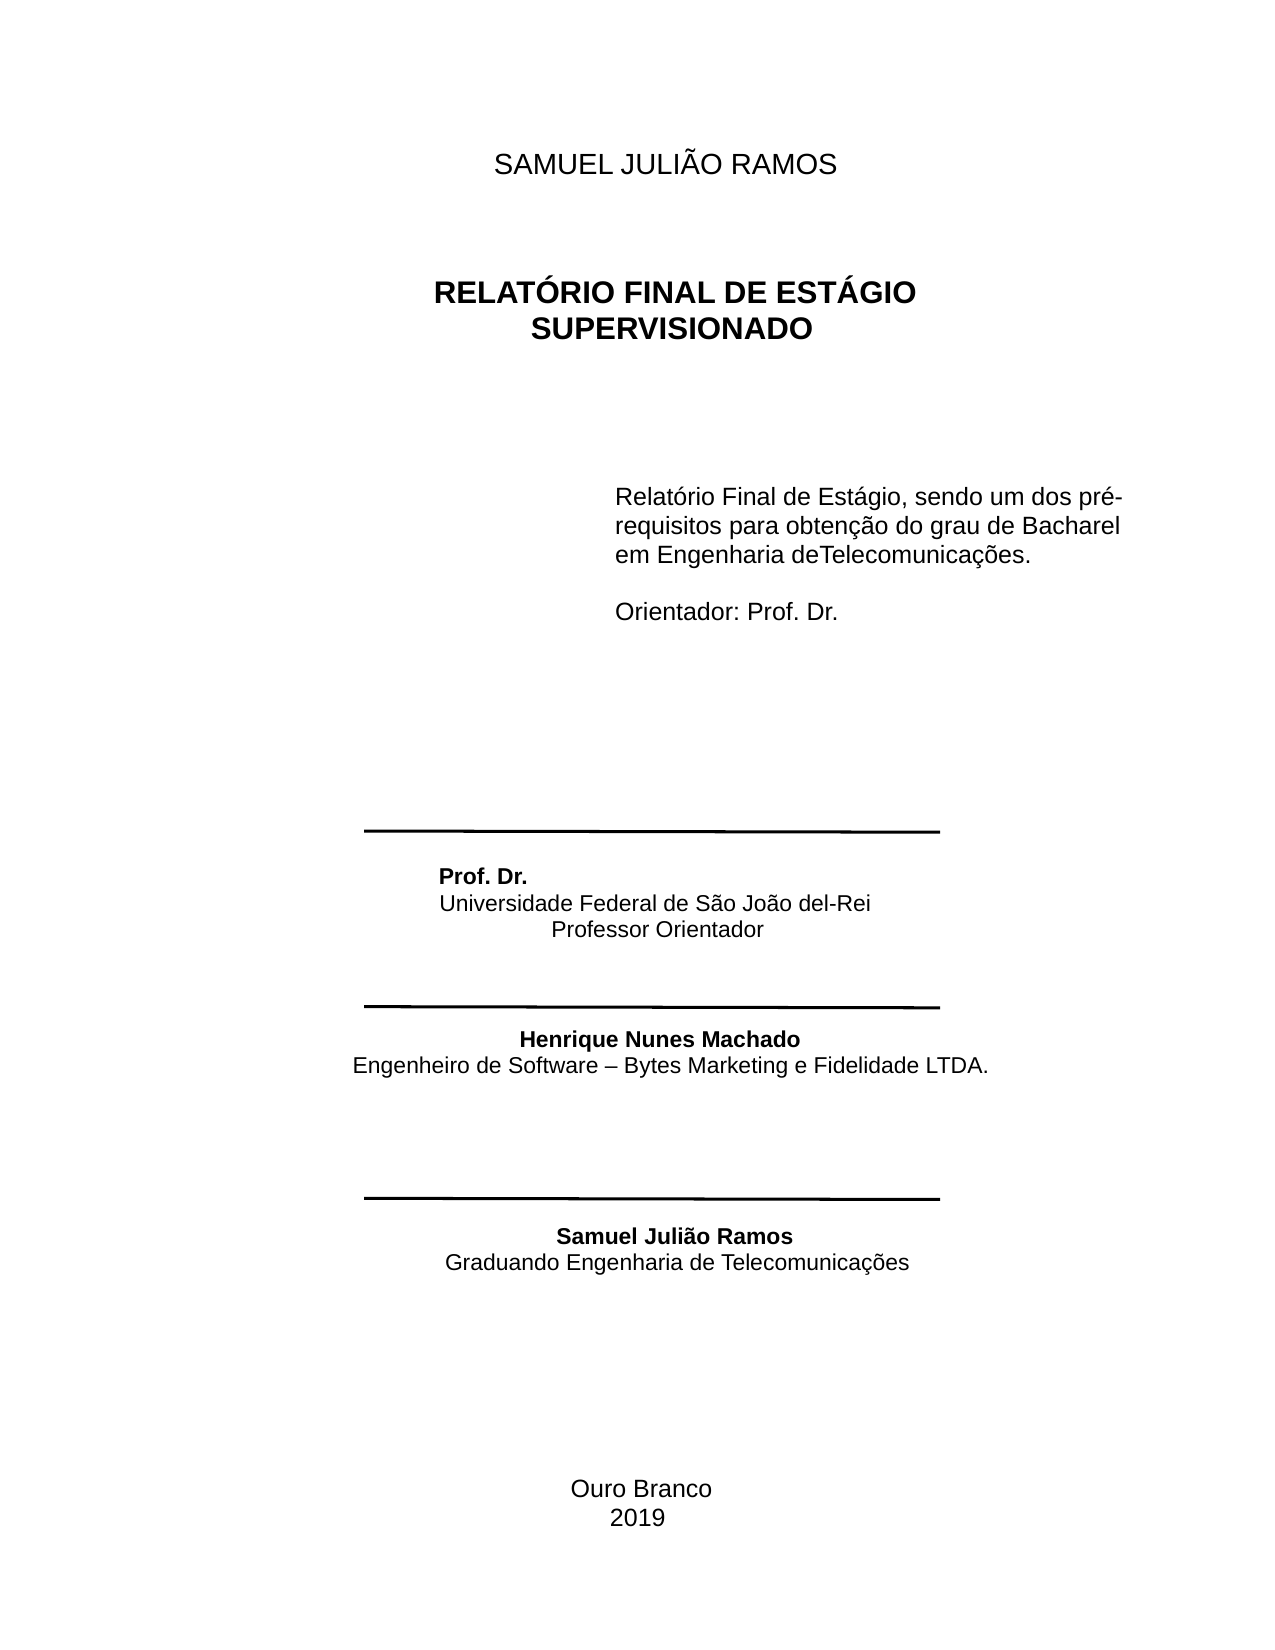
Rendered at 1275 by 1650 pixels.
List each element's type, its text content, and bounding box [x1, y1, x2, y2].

text Graduando Engenharia de Telecomunicações [118, 1249, 1157, 1275]
text Universidade Federal de São João del-Rei [118, 889, 1157, 916]
text Engenheiro de Software – Bytes Marketing e Fidelidade LTDA. [118, 1052, 1157, 1079]
text Henrique Nunes Machado [118, 1026, 1157, 1052]
text Orientador: Prof. Dr. [615, 597, 1129, 626]
text Ouro Branco [118, 1474, 1157, 1503]
text Samuel Julião Ramos [118, 1223, 1157, 1249]
text Prof. Dr. [118, 863, 1157, 889]
text RELATÓRIO FINAL DE ESTÁGIO [118, 274, 1157, 310]
text Professor Orientador [118, 916, 1157, 942]
text 2019 [118, 1503, 1157, 1532]
text Relatório Final de Estágio, sendo um dos pré-requisitos para obtenção do grau de Bacharel em Engenharia deTelecomunicações. [615, 482, 1129, 568]
text SAMUEL JULIÃO RAMOS [118, 147, 1157, 180]
text SUPERVISIONADO [118, 310, 1157, 346]
